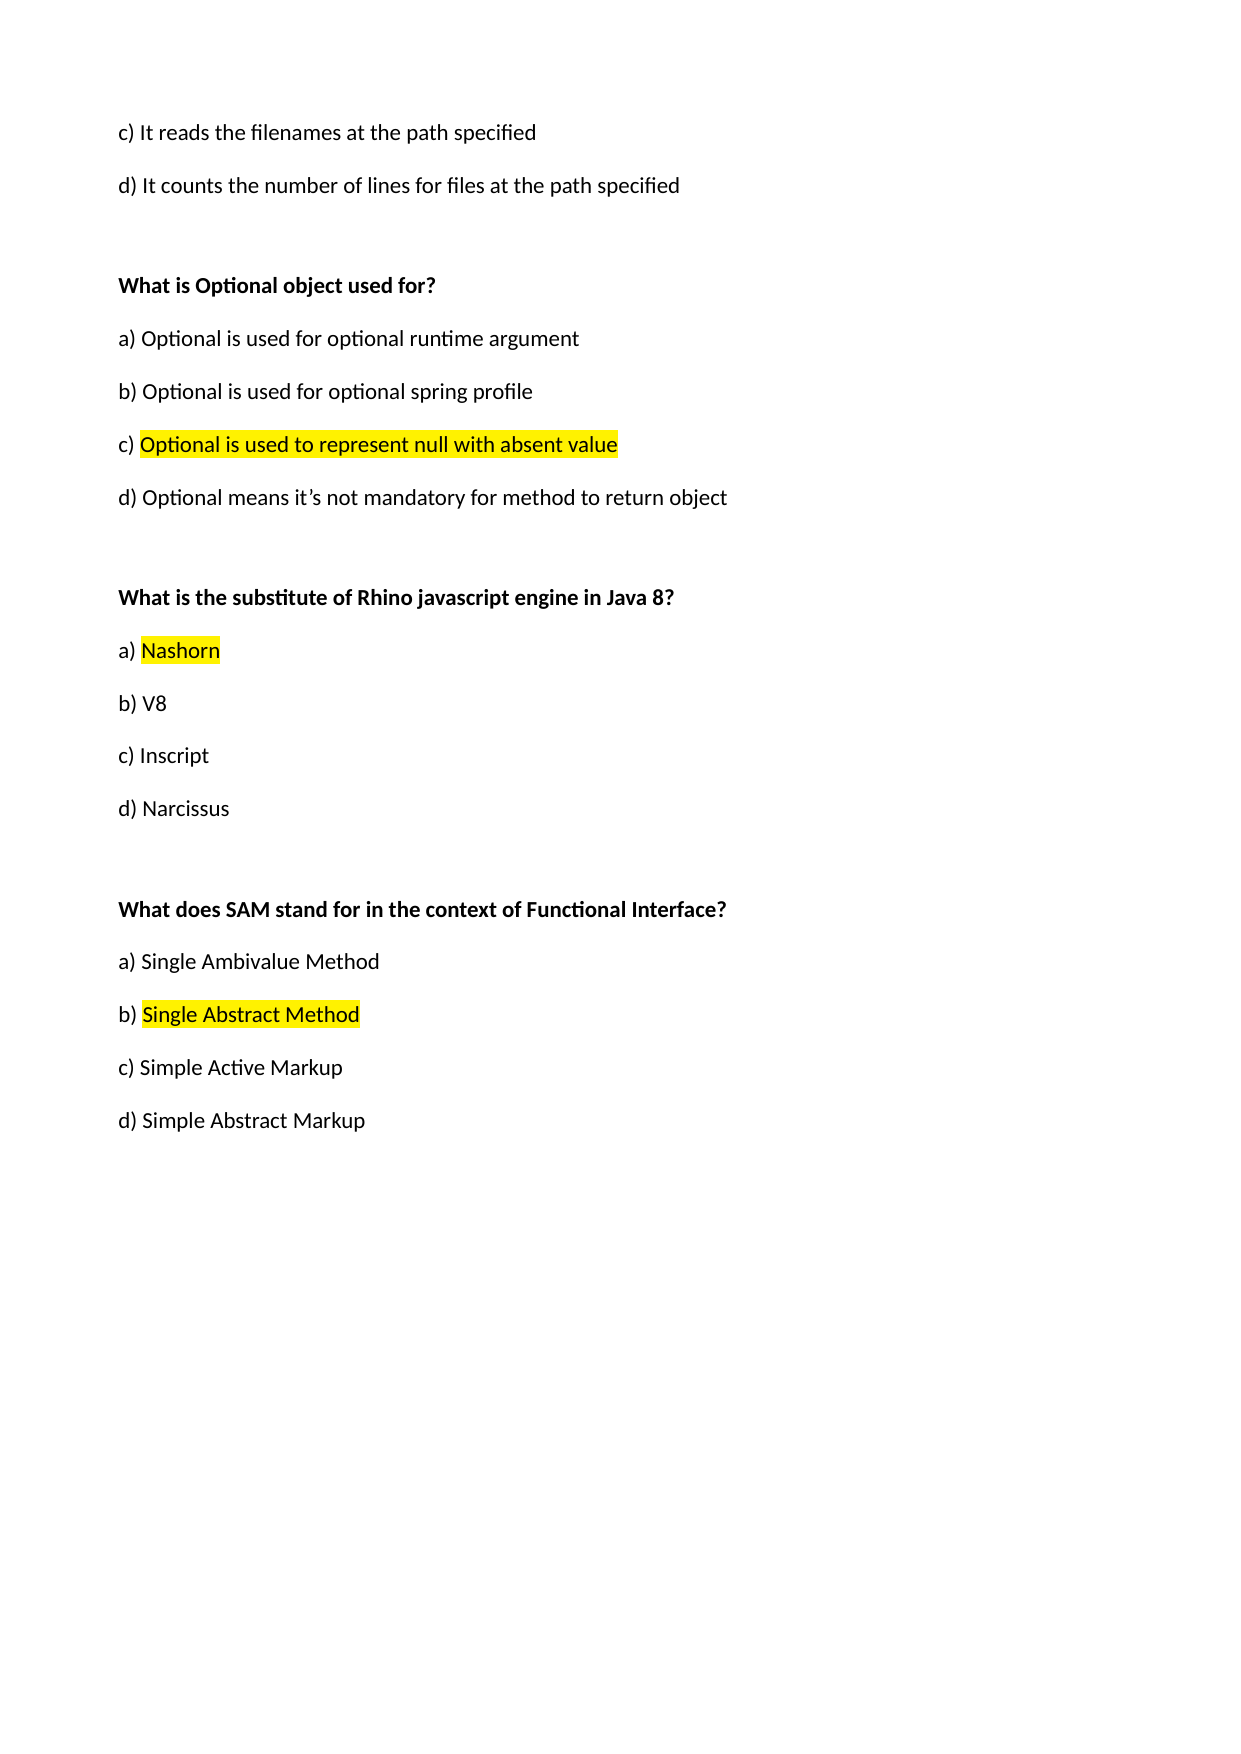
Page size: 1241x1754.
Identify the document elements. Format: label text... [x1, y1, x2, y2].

text What is Optional object used for? [118, 271, 1122, 299]
text a) Nashorn [118, 636, 1122, 664]
text What is the substitute of Rhino javascript engine in Java 8? [118, 583, 1122, 611]
text b) Single Abstract Method [118, 1000, 1122, 1028]
text d) It counts the number of lines for files at the path specified [118, 171, 1122, 199]
text a) Single Ambivalue Method [118, 947, 1122, 976]
text b) V8 [118, 689, 1122, 717]
text c) Inscript [118, 741, 1122, 769]
text c) It reads the filenames at the path specified [118, 118, 1122, 146]
text a) Optional is used for optional runtime argument [118, 324, 1122, 352]
text d) Optional means it’s not mandatory for method to return object [118, 483, 1122, 511]
text d) Simple Abstract Markup [118, 1106, 1122, 1134]
text What does SAM stand for in the context of Functional Interface? [118, 895, 1122, 923]
text c) Optional is used to represent null with absent value [118, 430, 1122, 458]
text c) Simple Active Markup [118, 1053, 1122, 1081]
text d) Narcissus [118, 794, 1122, 822]
text b) Optional is used for optional spring profile [118, 377, 1122, 405]
